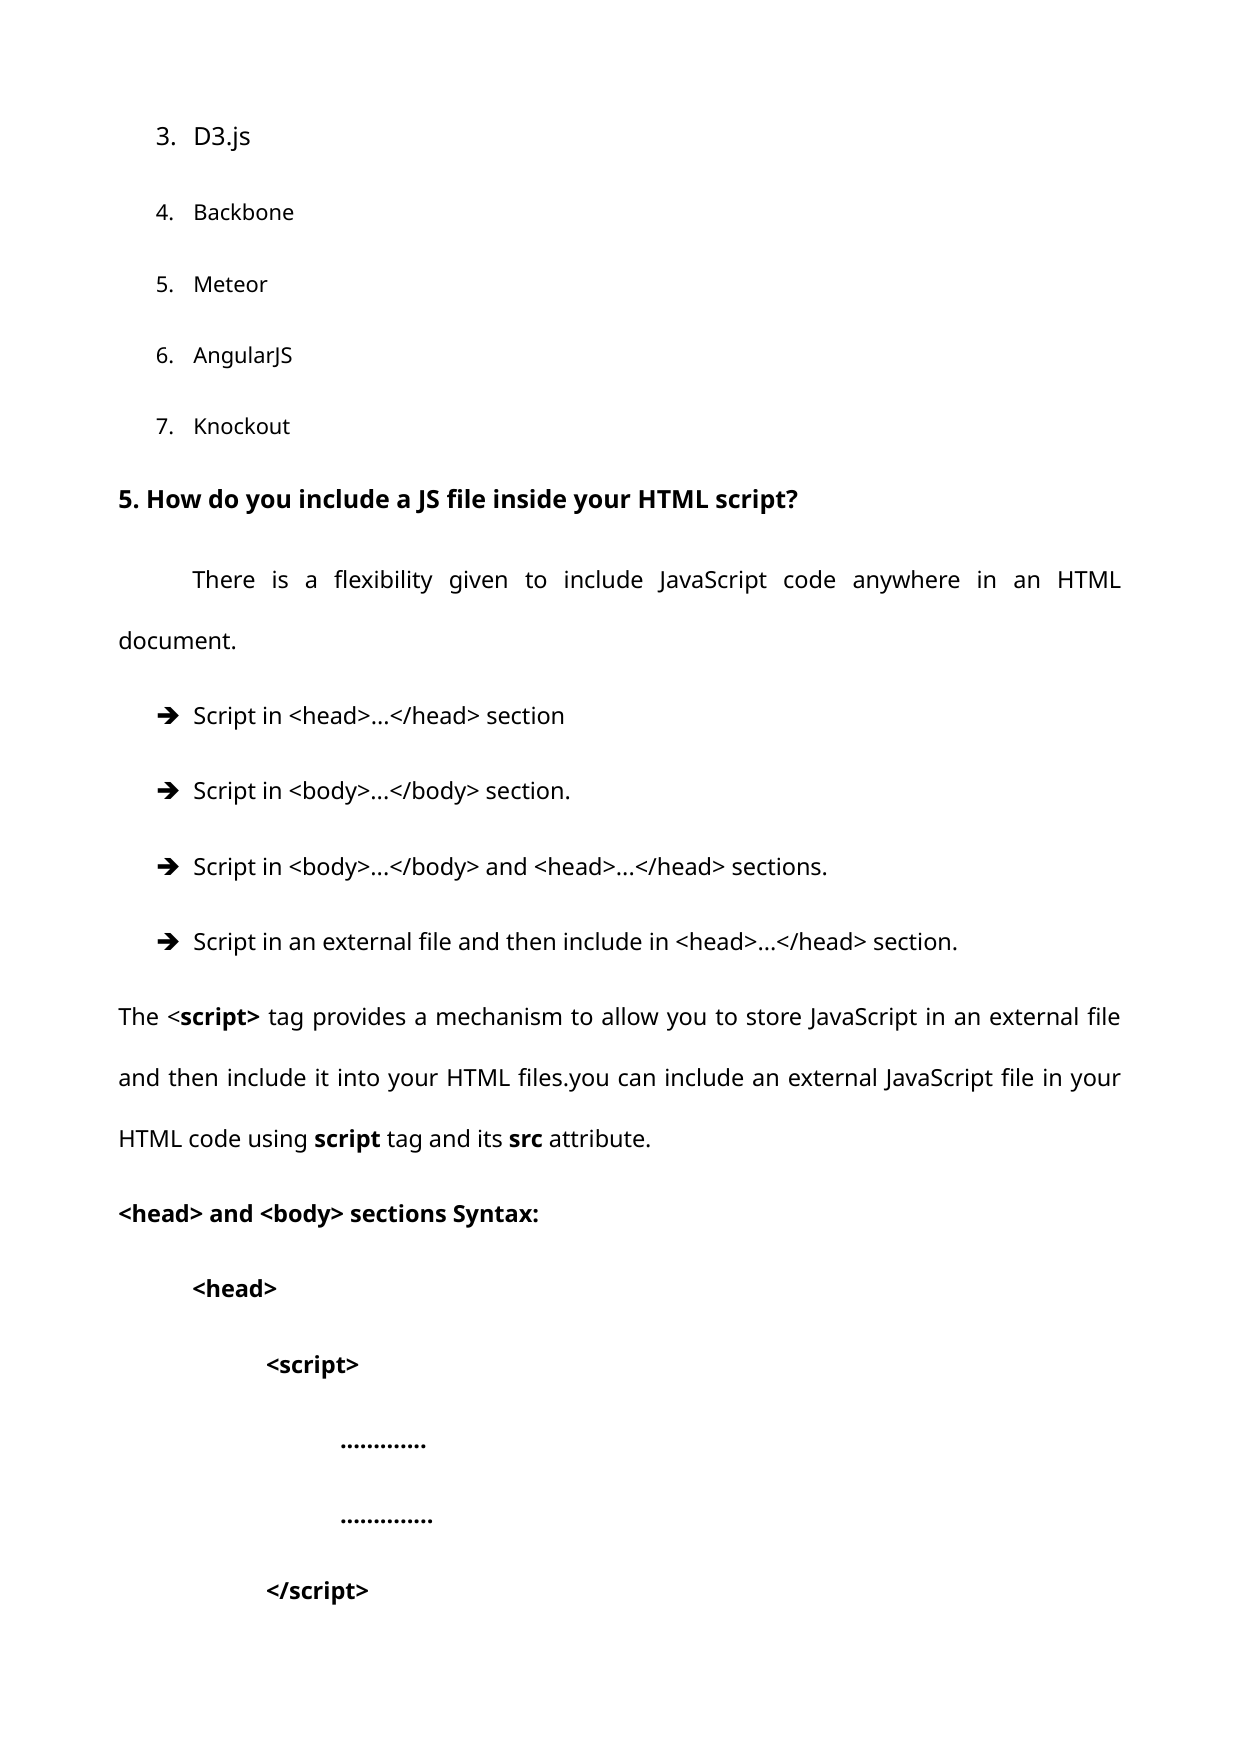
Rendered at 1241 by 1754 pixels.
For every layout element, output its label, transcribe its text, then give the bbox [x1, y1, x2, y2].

list AngularJS [156, 340, 1122, 369]
text The <script> tag provides a mechanism to allow you to store JavaScript in an external file and then include it into your HTML files.you can include an external JavaScript file in your HTML code using script tag and its src attribute. [118, 1001, 1122, 1154]
text <head> [118, 1273, 1122, 1305]
list Knockout [156, 411, 1122, 441]
list Script in <head>...</head> section [156, 699, 1122, 731]
list Backbone [156, 197, 1122, 227]
text There is a flexibility given to include JavaScript code anywhere in an HTML document. [118, 561, 1122, 656]
list D3.js [156, 118, 1122, 152]
text <script> [118, 1348, 1122, 1380]
list Script in <body>...</body> and <head>...</head> sections. [156, 850, 1122, 882]
text <head> and <body> sections Syntax: [118, 1197, 1122, 1229]
list Meteor [156, 268, 1122, 298]
text ............. [118, 1423, 1122, 1455]
text .............. [118, 1499, 1122, 1531]
list Script in <body>...</body> section. [156, 775, 1122, 807]
text 5. How do you include a JS file inside your HTML script? [118, 482, 1122, 516]
list Script in an external file and then include in <head>...</head> section. [156, 925, 1122, 957]
text </script> [118, 1574, 1122, 1606]
